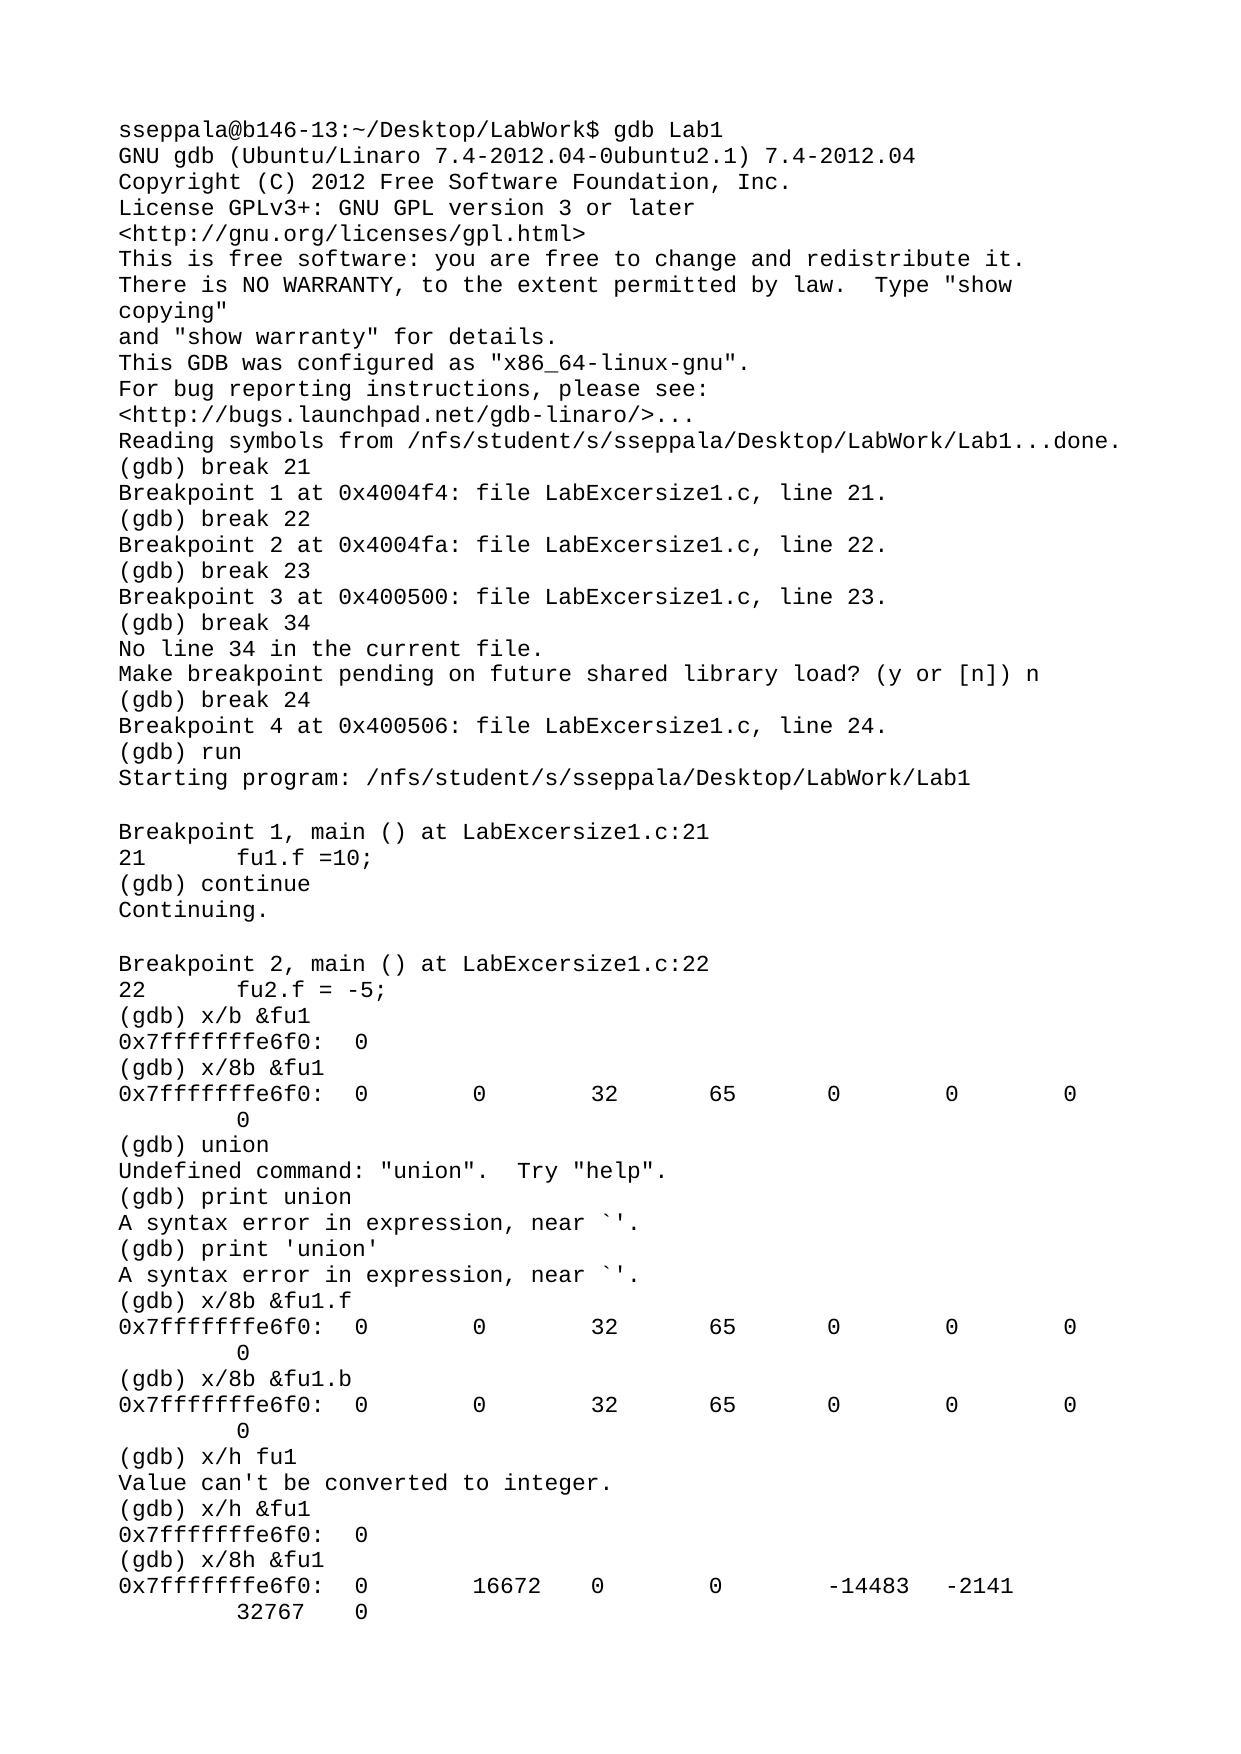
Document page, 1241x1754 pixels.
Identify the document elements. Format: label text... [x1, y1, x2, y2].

text This GDB was configured as "x86_64-linux-gnu". [118, 352, 1122, 377]
text For bug reporting instructions, please see: [118, 377, 1122, 403]
text Copyright (C) 2012 Free Software Foundation, Inc. [118, 170, 1122, 196]
text (gdb) x/8h &fu1 [118, 1549, 1122, 1575]
text Make breakpoint pending on future shared library load? (y or [n]) n [118, 663, 1122, 689]
text Undefined command: "union". Try "help". [118, 1160, 1122, 1186]
text Value can't be converted to integer. [118, 1471, 1122, 1497]
text (gdb) x/h fu1 [118, 1445, 1122, 1471]
text Breakpoint 2 at 0x4004fa: file LabExcersize1.c, line 22. [118, 533, 1122, 559]
text 21 fu1.f =10; [118, 846, 1122, 872]
text Breakpoint 4 at 0x400506: file LabExcersize1.c, line 24. [118, 715, 1122, 741]
text (gdb) print 'union' [118, 1238, 1122, 1263]
text (gdb) print union [118, 1186, 1122, 1212]
text (gdb) x/h &fu1 [118, 1497, 1122, 1523]
text (gdb) x/8b &fu1 [118, 1056, 1122, 1082]
text (gdb) run [118, 741, 1122, 767]
text License GPLv3+: GNU GPL version 3 or later <http://gnu.org/licenses/gpl.html> [118, 196, 1122, 248]
text This is free software: you are free to change and redistribute it. [118, 248, 1122, 274]
text (gdb) break 21 [118, 455, 1122, 481]
text 0x7fffffffe6f0: 0 0 32 65 0 0 0 0 [118, 1082, 1122, 1134]
text (gdb) break 34 [118, 611, 1122, 637]
text sseppala@b146-13:~/Desktop/LabWork$ gdb Lab1 [118, 118, 1122, 144]
text A syntax error in expression, near `'. [118, 1212, 1122, 1238]
text Breakpoint 1 at 0x4004f4: file LabExcersize1.c, line 21. [118, 481, 1122, 507]
text (gdb) x/b &fu1 [118, 1004, 1122, 1030]
text (gdb) break 24 [118, 689, 1122, 715]
text 0x7fffffffe6f0: 0 [118, 1523, 1122, 1549]
text 22 fu2.f = -5; [118, 978, 1122, 1004]
text Starting program: /nfs/student/s/sseppala/Desktop/LabWork/Lab1 [118, 767, 1122, 792]
text Breakpoint 1, main () at LabExcersize1.c:21 [118, 821, 1122, 846]
text No line 34 in the current file. [118, 637, 1122, 663]
text There is NO WARRANTY, to the extent permitted by law. Type "show copying" [118, 274, 1122, 326]
text (gdb) x/8b &fu1.b [118, 1367, 1122, 1393]
text (gdb) continue [118, 872, 1122, 898]
text Continuing. [118, 898, 1122, 924]
text (gdb) x/8b &fu1.f [118, 1289, 1122, 1315]
text 0x7fffffffe6f0: 0 16672 0 0 -14483 -2141 32767 0 [118, 1575, 1122, 1627]
text and "show warranty" for details. [118, 326, 1122, 352]
text 0x7fffffffe6f0: 0 0 32 65 0 0 0 0 [118, 1315, 1122, 1367]
text (gdb) break 23 [118, 559, 1122, 585]
text 0x7fffffffe6f0: 0 [118, 1030, 1122, 1056]
text Breakpoint 2, main () at LabExcersize1.c:22 [118, 952, 1122, 978]
text A syntax error in expression, near `'. [118, 1263, 1122, 1289]
text GNU gdb (Ubuntu/Linaro 7.4-2012.04-0ubuntu2.1) 7.4-2012.04 [118, 144, 1122, 170]
text 0x7fffffffe6f0: 0 0 32 65 0 0 0 0 [118, 1393, 1122, 1445]
text (gdb) break 22 [118, 507, 1122, 533]
text Reading symbols from /nfs/student/s/sseppala/Desktop/LabWork/Lab1...done. [118, 429, 1122, 455]
text (gdb) union [118, 1134, 1122, 1160]
text <http://bugs.launchpad.net/gdb-linaro/>... [118, 403, 1122, 429]
text Breakpoint 3 at 0x400500: file LabExcersize1.c, line 23. [118, 585, 1122, 611]
